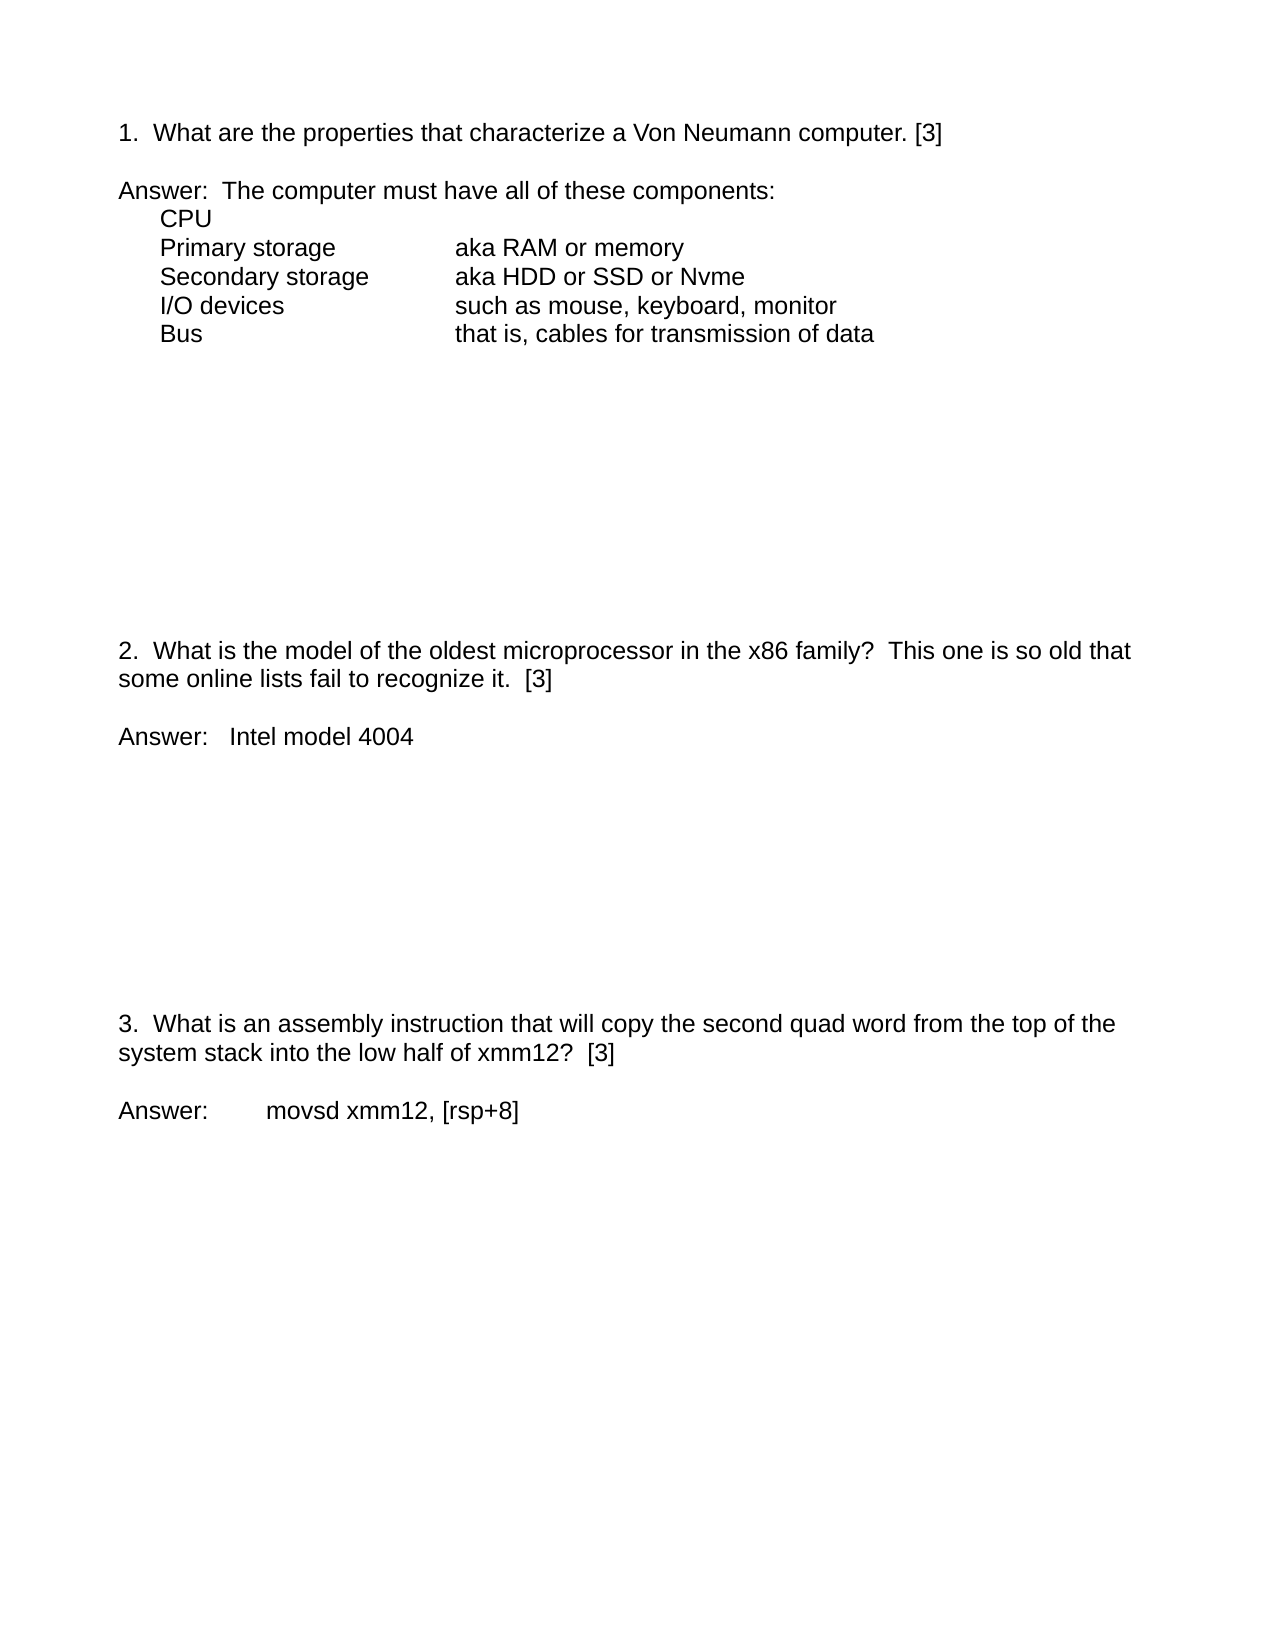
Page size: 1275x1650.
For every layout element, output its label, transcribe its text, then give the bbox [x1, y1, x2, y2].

text I/O devices such as mouse, keyboard, monitor [159, 291, 1157, 319]
text Bus that is, cables for transmission of data [159, 319, 1157, 348]
text 3. What is an assembly instruction that will copy the second quad word from the top of the system stack into the low half of xmm12? [3] [118, 1009, 1157, 1067]
text Answer: The computer must have all of these components: [118, 176, 1157, 204]
text Answer: Intel model 4004 [118, 722, 1157, 751]
text Primary storage aka RAM or memory [159, 233, 1157, 262]
text Answer: movsd xmm12, [rsp+8] [118, 1096, 1157, 1124]
text CPU [159, 204, 1157, 233]
text 1. What are the properties that characterize a Von Neumann computer. [3] [118, 118, 1157, 147]
text Secondary storage aka HDD or SSD or Nvme [159, 262, 1157, 291]
text 2. What is the model of the oldest microprocessor in the x86 family? This one is so old that some online lists fail to recognize it. [3] [118, 636, 1157, 693]
